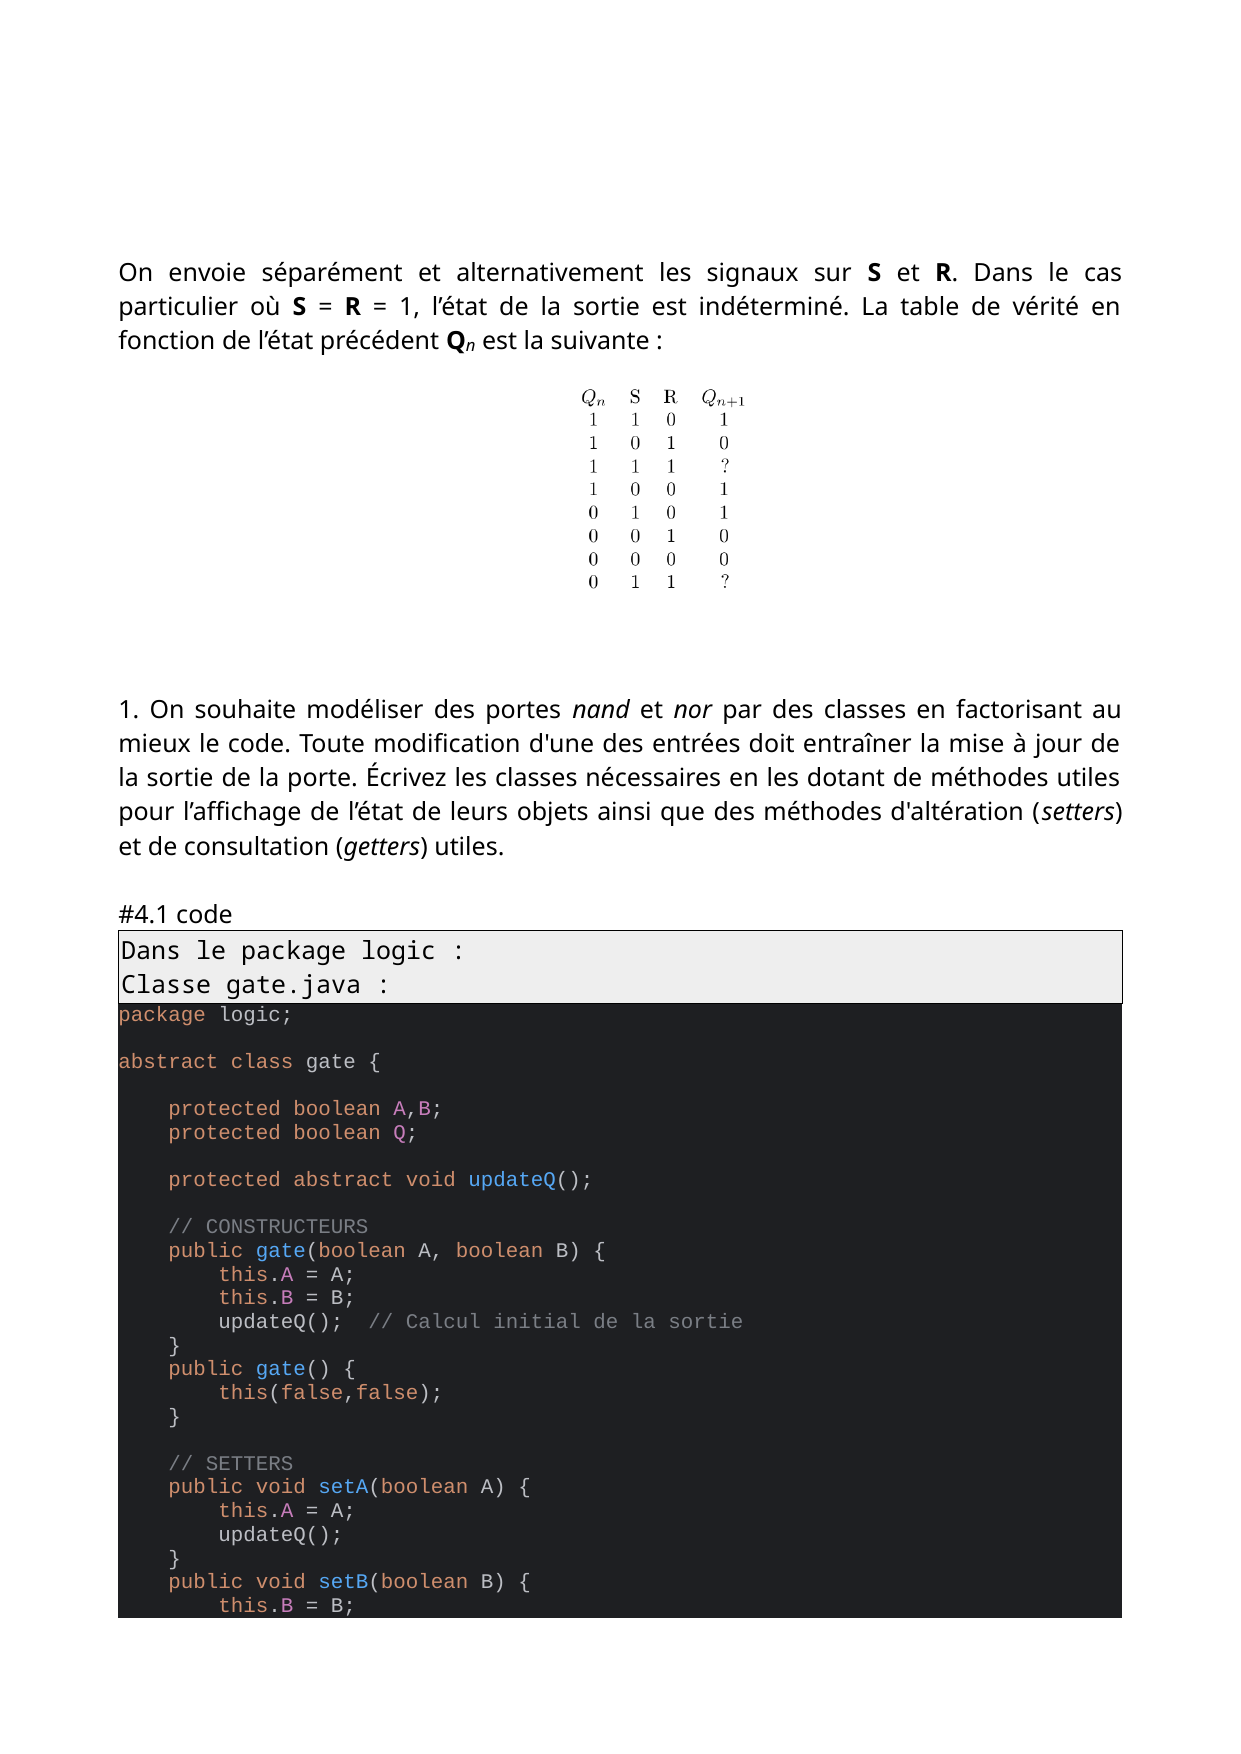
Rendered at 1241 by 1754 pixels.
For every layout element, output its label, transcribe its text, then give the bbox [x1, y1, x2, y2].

text Classe gate.java : [119, 964, 1122, 1003]
text package logic; abstract class gate { protected boolean A,B; protected boolean Q; protected abstract void updateQ(); // CONSTRUCTEURS public gate(boolean A, boolean B) { this.A = A; this.B = B; updateQ(); // Calcul initial de la sortie } public gate() { this(false,false); } // SETTERS public void setA(boolean A) { this.A = A; updateQ(); } public void setB(boolean B) { this.B = B; [118, 1004, 1122, 1618]
text Dans le package logic : [119, 931, 1122, 964]
text 1. On souhaite modéliser des portes nand et nor par des classes en factorisant au mieux le code. Toute modification d'une des entrées doit entraîner la mise à jour de la sortie de la porte. Écrivez les classes nécessaires en les dotant de méthodes utiles pour l’affichage de l’état de leurs objets ainsi que des méthodes d'altération (setters) et de consultation (getters) utiles. [118, 692, 1122, 862]
text #4.1 code [118, 896, 1122, 930]
text On envoie séparément et alternativement les signaux sur S et R. Dans le cas particulier où S = R = 1, l’état de la sortie est indéterminé. La table de vérité en fonction de l’état précédent Qn est la suivante : [118, 254, 1122, 357]
